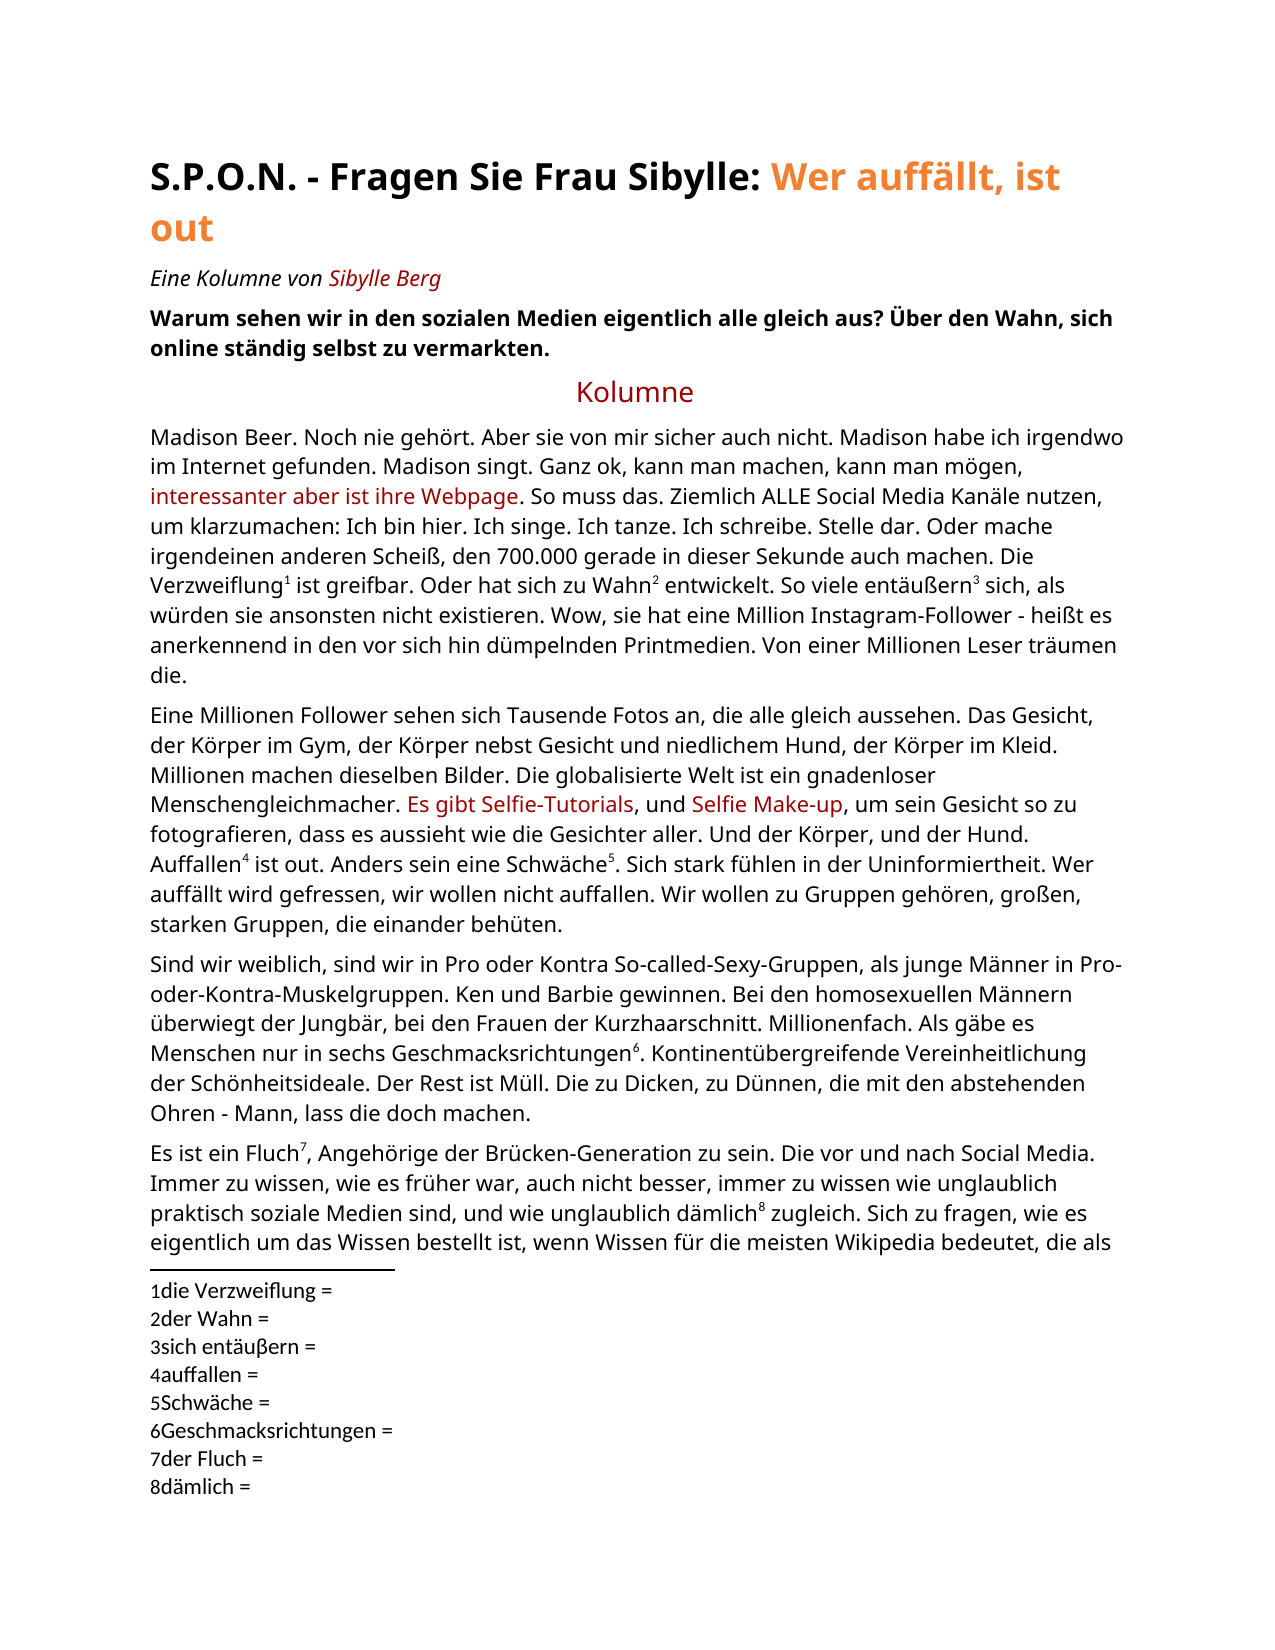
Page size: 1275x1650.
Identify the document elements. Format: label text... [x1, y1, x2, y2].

text Schwäche = [150, 1388, 1125, 1416]
text Es ist ein Fluch, Angehörige der Brücken-Generation zu sein. Die vor und nach Social Media. Immer zu wissen, wie es früher war, auch nicht besser, immer zu wissen wie unglaublich praktisch soziale Medien sind, und wie unglaublich dämlich zugleich. Sich zu fragen, wie es eigentlich um das Wissen bestellt ist, wenn Wissen für die meisten Wikipedia bedeutet, die als [150, 1138, 1125, 1257]
subtitle S.P.O.N. - Fragen Sie Frau Sibylle: Wer auffällt, ist out [150, 150, 1125, 252]
text der Fluch = [150, 1444, 1125, 1472]
text Geschmacksrichtungen = [150, 1416, 1125, 1444]
text der Wahn = [150, 1304, 1125, 1332]
text Sind wir weiblich, sind wir in Pro oder Kontra So-called-Sexy-Gruppen, als junge Männer in Pro-oder-Kontra-Muskelgruppen. Ken und Barbie gewinnen. Bei den homosexuellen Männern überwiegt der Jungbär, bei den Frauen der Kurzhaarschnitt. Millionenfach. Als gäbe es Menschen nur in sechs Geschmacksrichtungen. Kontinentübergreifende Vereinheitlichung der Schönheitsideale. Der Rest ist Müll. Die zu Dicken, zu Dünnen, die mit den abstehenden Ohren - Mann, lass die doch machen. [150, 949, 1125, 1127]
text Eine Millionen Follower sehen sich Tausende Fotos an, die alle gleich aussehen. Das Gesicht, der Körper im Gym, der Körper nebst Gesicht und niedlichem Hund, der Körper im Kleid. Millionen machen dieselben Bilder. Die globalisierte Welt ist ein gnadenloser Menschengleichmacher. Es gibt Selfie-Tutorials, und Selfie Make-up, um sein Gesicht so zu fotografieren, dass es aussieht wie die Gesichter aller. Und der Körper, und der Hund. Auffallen ist out. Anders sein eine Schwäche. Sich stark fühlen in der Uninformiertheit. Wer auffällt wird gefressen, wir wollen nicht auffallen. Wir wollen zu Gruppen gehören, großen, starken Gruppen, die einander behüten. [150, 700, 1125, 938]
text Madison Beer. Noch nie gehört. Aber sie von mir sicher auch nicht. Madison habe ich irgendwo im Internet gefunden. Madison singt. Ganz ok, kann man machen, kann man mögen, interessanter aber ist ihre Webpage. So muss das. Ziemlich ALLE Social Media Kanäle nutzen, um klarzumachen: Ich bin hier. Ich singe. Ich tanze. Ich schreibe. Stelle dar. Oder mache irgendeinen anderen Scheiß, den 700.000 gerade in dieser Sekunde auch machen. Die Verzweiflung ist greifbar. Oder hat sich zu Wahn entwickelt. So viele entäußern sich, als würden sie ansonsten nicht existieren. Wow, sie hat eine Million Instagram-Follower - heißt es anerkennend in den vor sich hin dümpelnden Printmedien. Von einer Millionen Leser träumen die. [150, 421, 1125, 689]
text sich entäuβern = [150, 1332, 1125, 1360]
text auffallen = [150, 1360, 1125, 1388]
text Warum sehen wir in den sozialen Medien eigentlich alle gleich aus? Über den Wahn, sich online ständig selbst zu vermarkten. [150, 303, 1125, 362]
text die Verzweiflung = [150, 1276, 1125, 1304]
text dämlich = [150, 1472, 1125, 1500]
text Eine Kolumne von Sibylle Berg [150, 262, 1125, 292]
text Kolumne [150, 373, 1125, 411]
